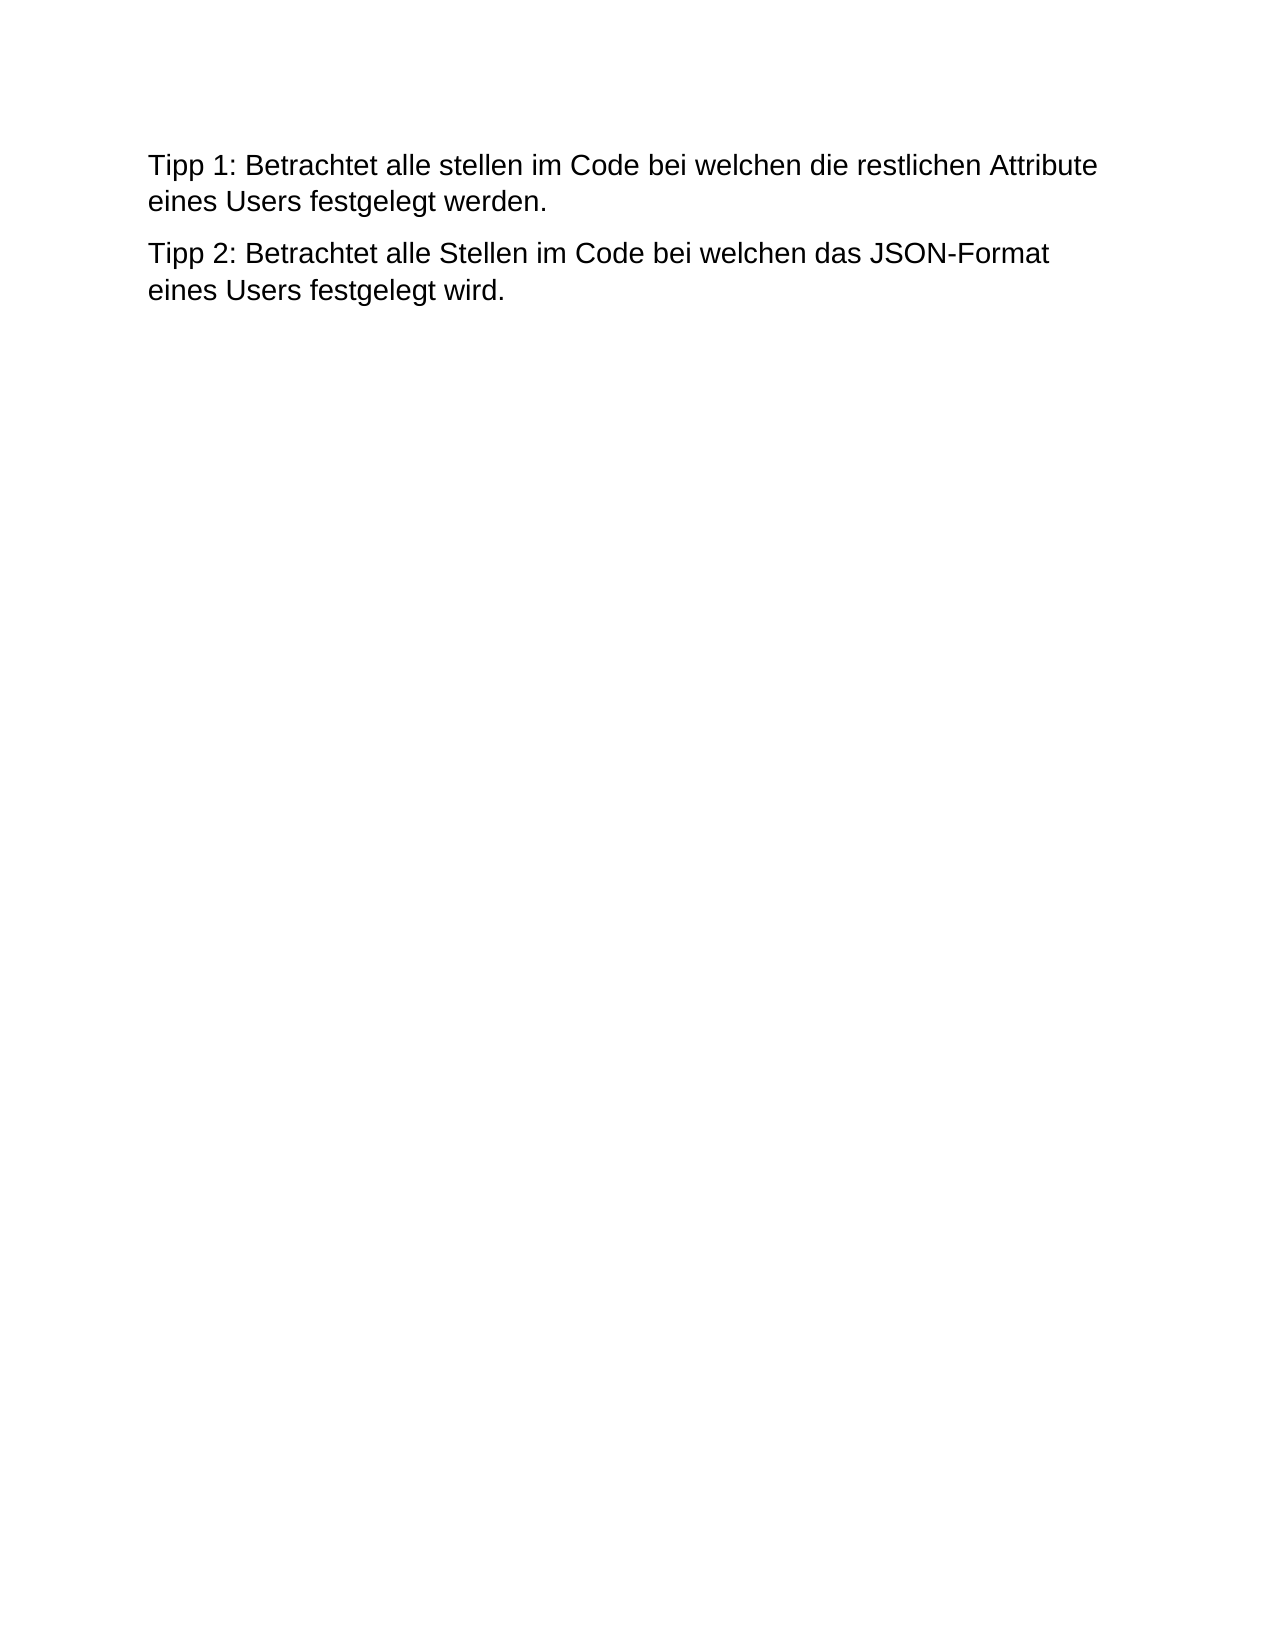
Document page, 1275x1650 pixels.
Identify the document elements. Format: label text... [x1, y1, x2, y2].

text Tipp 2: Betrachtet alle Stellen im Code bei welchen das JSON-Format eines Users festgelegt wird. [148, 237, 1127, 306]
text Tipp 1: Betrachtet alle stellen im Code bei welchen die restlichen Attribute eines Users festgelegt werden. [148, 148, 1127, 217]
